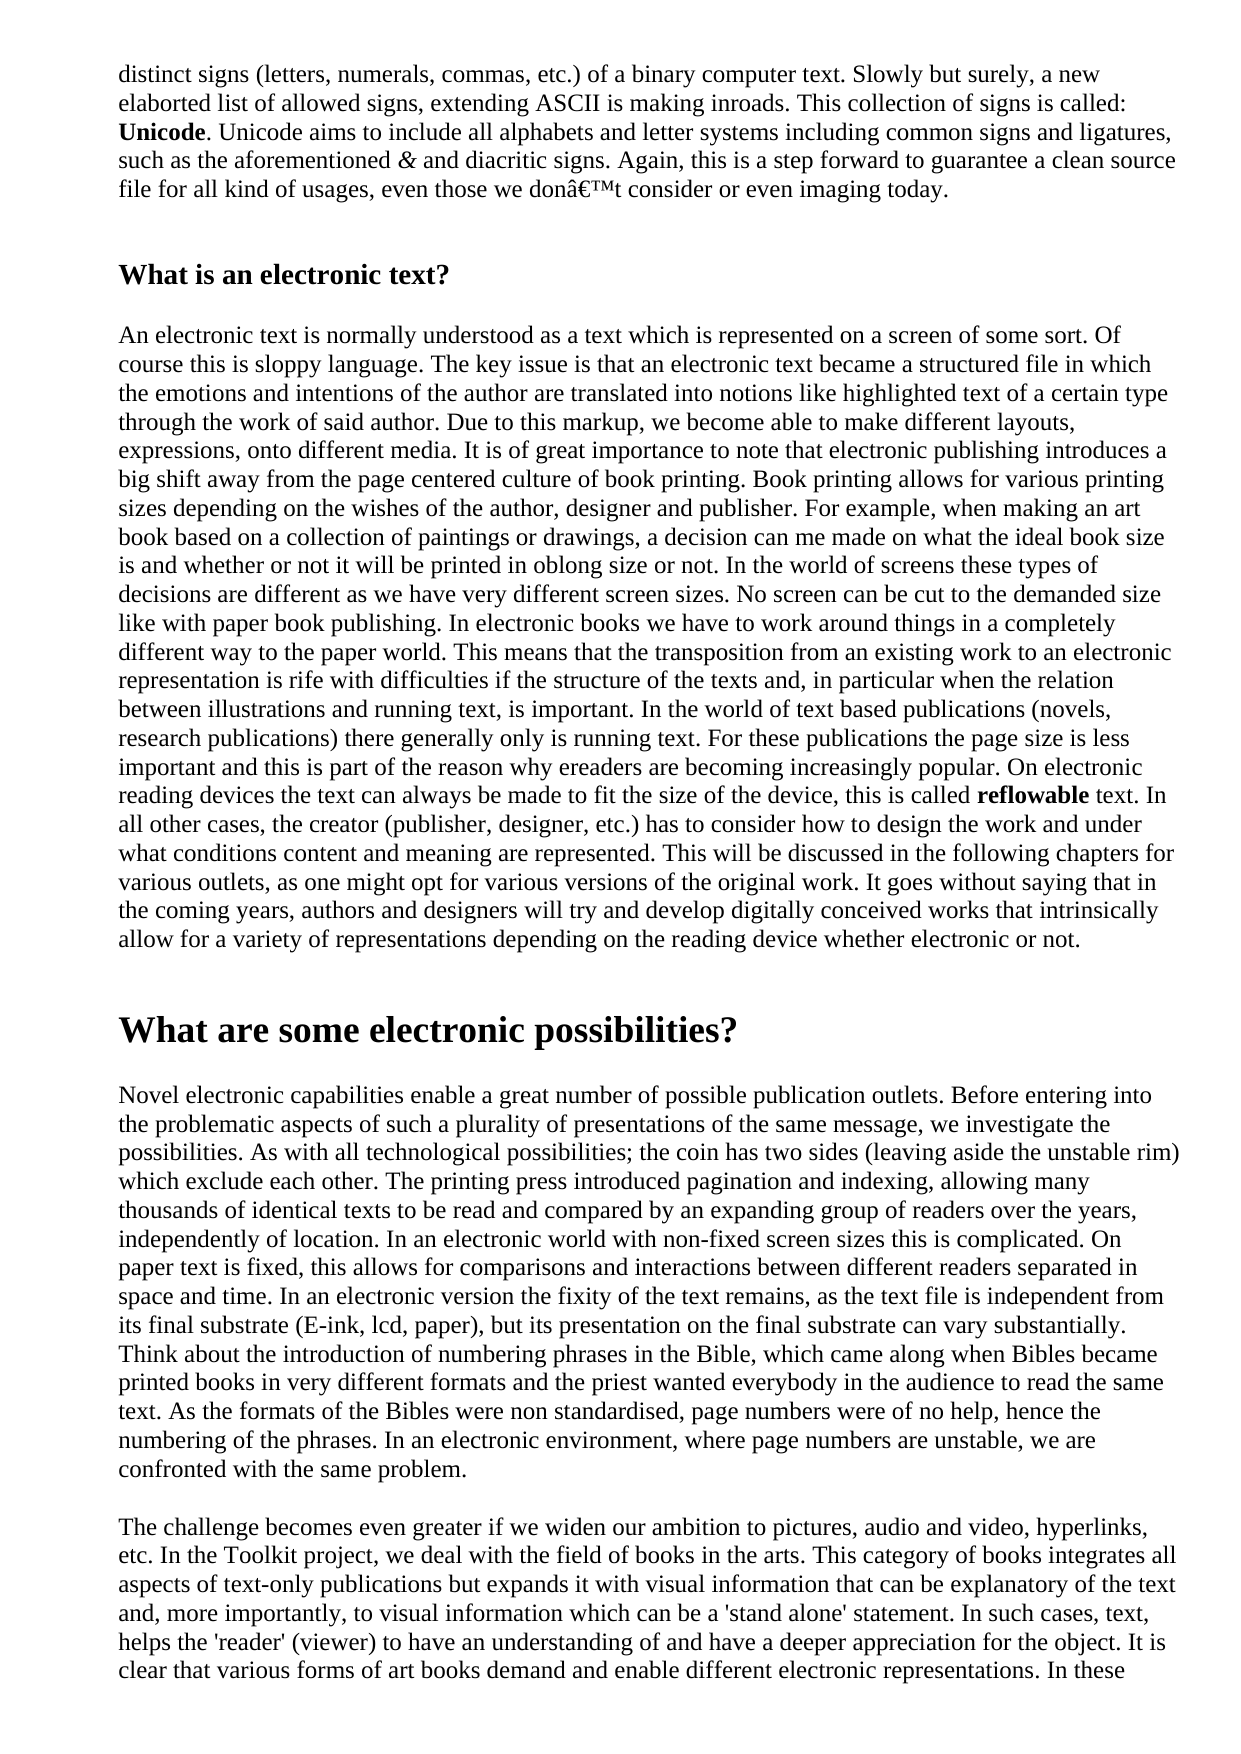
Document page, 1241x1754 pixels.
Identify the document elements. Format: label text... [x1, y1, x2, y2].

subtitle What are some electronic possibilities? [118, 1007, 1181, 1050]
text distinct signs (letters, numerals, commas, etc.) of a binary computer text. Slowly but surely, a new elaborted list of allowed signs, extending ASCII is making inroads. This collection of signs is called: Unicode. Unicode aims to include all alphabets and letter systems including common signs and ligatures, such as the aforementioned & and diacritic signs. Again, this is a step forward to guarantee a clean source file for all kind of usages, even those we donâ€™t consider or even imaging today. [118, 59, 1181, 203]
text An electronic text is normally understood as a text which is represented on a screen of some sort. Of course this is sloppy language. The key issue is that an electronic text became a structured file in which the emotions and intentions of the author are translated into notions like highlighted text of a certain type through the work of said author. Due to this markup, we become able to make different layouts, expressions, onto different media. It is of great importance to note that electronic publishing introduces a big shift away from the page centered culture of book printing. Book printing allows for various printing sizes depending on the wishes of the author, designer and publisher. For example, when making an art book based on a collection of paintings or drawings, a decision can me made on what the ideal book size is and whether or not it will be printed in oblong size or not. In the world of screens these types of decisions are different as we have very different screen sizes. No screen can be cut to the demanded size like with paper book publishing. In electronic books we have to work around things in a completely different way to the paper world. This means that the transposition from an existing work to an electronic representation is rife with difficulties if the structure of the texts and, in particular when the relation between illustrations and running text, is important. In the world of text based publications (novels, research publications) there generally only is running text. For these publications the page size is less important and this is part of the reason why ereaders are becoming increasingly popular. On electronic reading devices the text can always be made to fit the size of the device, this is called reflowable text. In all other cases, the creator (publisher, designer, etc.) has to consider how to design the work and under what conditions content and meaning are represented. This will be discussed in the following chapters for various outlets, as one might opt for various versions of the original work. It goes without saying that in the coming years, authors and designers will try and develop digitally conceived works that intrinsically allow for a variety of representations depending on the reading device whether electronic or not. [118, 320, 1181, 953]
text The challenge becomes even greater if we widen our ambition to pictures, audio and video, hyperlinks, etc. In the Toolkit project, we deal with the field of books in the arts. This category of books integrates all aspects of text-only publications but expands it with visual information that can be explanatory of the text and, more importantly, to visual information which can be a 'stand alone' statement. In such cases, text, helps the 'reader' (viewer) to have an understanding of and have a deeper appreciation for the object. It is clear that various forms of art books demand and enable different electronic representations. In these [118, 1512, 1181, 1684]
subtitle What is an electronic text? [118, 257, 1181, 291]
text Novel electronic capabilities enable a great number of possible publication outlets. Before entering into the problematic aspects of such a plurality of presentations of the same message, we investigate the possibilities. As with all technological possibilities; the coin has two sides (leaving aside the unstable rim) which exclude each other. The printing press introduced pagination and indexing, allowing many thousands of identical texts to be read and compared by an expanding group of readers over the years, independently of location. In an electronic world with non-fixed screen sizes this is complicated. On paper text is fixed, this allows for comparisons and interactions between different readers separated in space and time. In an electronic version the fixity of the text remains, as the text file is independent from its final substrate (E-ink, lcd, paper), but its presentation on the final substrate can vary substantially. Think about the introduction of numbering phrases in the Bible, which came along when Bibles became printed books in very different formats and the priest wanted everybody in the audience to read the same text. As the formats of the Bibles were non standardised, page numbers were of no help, hence the numbering of the phrases. In an electronic environment, where page numbers are unstable, we are confronted with the same problem. [118, 1080, 1181, 1482]
